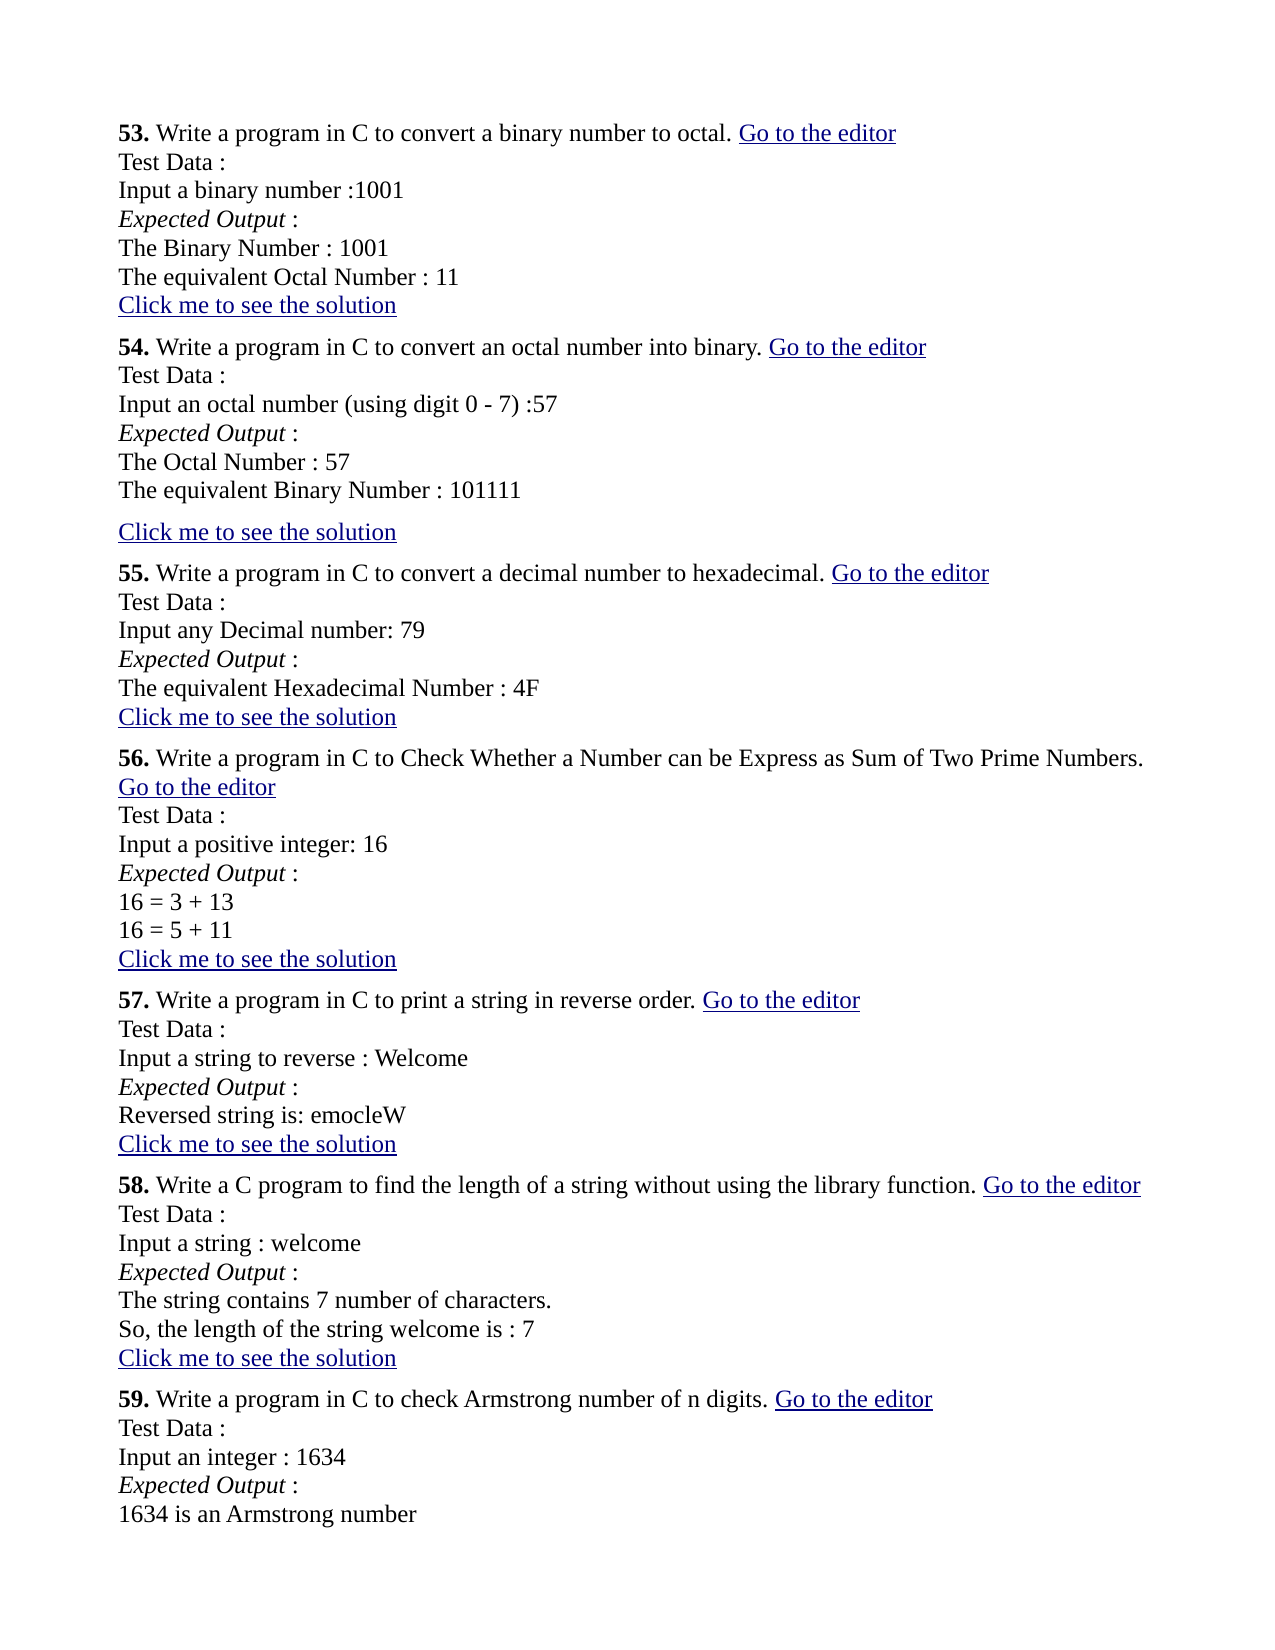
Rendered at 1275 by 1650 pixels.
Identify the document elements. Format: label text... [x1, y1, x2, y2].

text 59. Write a program in C to check Armstrong number of n digits. Go to the editor Test Data : Input an integer : 1634 Expected Output : 1634 is an Armstrong number [118, 1384, 1157, 1528]
text 57. Write a program in C to print a string in reverse order. Go to the editor Test Data : Input a string to reverse : Welcome Expected Output : Reversed string is: emocleW Click me to see the solution [118, 986, 1157, 1158]
text Click me to see the solution [118, 517, 1157, 546]
text 53. Write a program in C to convert a binary number to octal. Go to the editor Test Data : Input a binary number :1001 Expected Output : The Binary Number : 1001 The equivalent Octal Number : 11 Click me to see the solution [118, 118, 1157, 319]
text 58. Write a C program to find the length of a string without using the library function. Go to the editor Test Data : Input a string : welcome Expected Output : The string contains 7 number of characters. So, the length of the string welcome is : 7 Click me to see the solution [118, 1171, 1157, 1372]
text 56. Write a program in C to Check Whether a Number can be Express as Sum of Two Prime Numbers. Go to the editor Test Data : Input a positive integer: 16 Expected Output : 16 = 3 + 13 16 = 5 + 11 Click me to see the solution [118, 743, 1157, 973]
text 55. Write a program in C to convert a decimal number to hexadecimal. Go to the editor Test Data : Input any Decimal number: 79 Expected Output : The equivalent Hexadecimal Number : 4F Click me to see the solution [118, 558, 1157, 731]
text 54. Write a program in C to convert an octal number into binary. Go to the editor Test Data : Input an octal number (using digit 0 - 7) :57 Expected Output : The Octal Number : 57 The equivalent Binary Number : 101111 [118, 332, 1157, 504]
